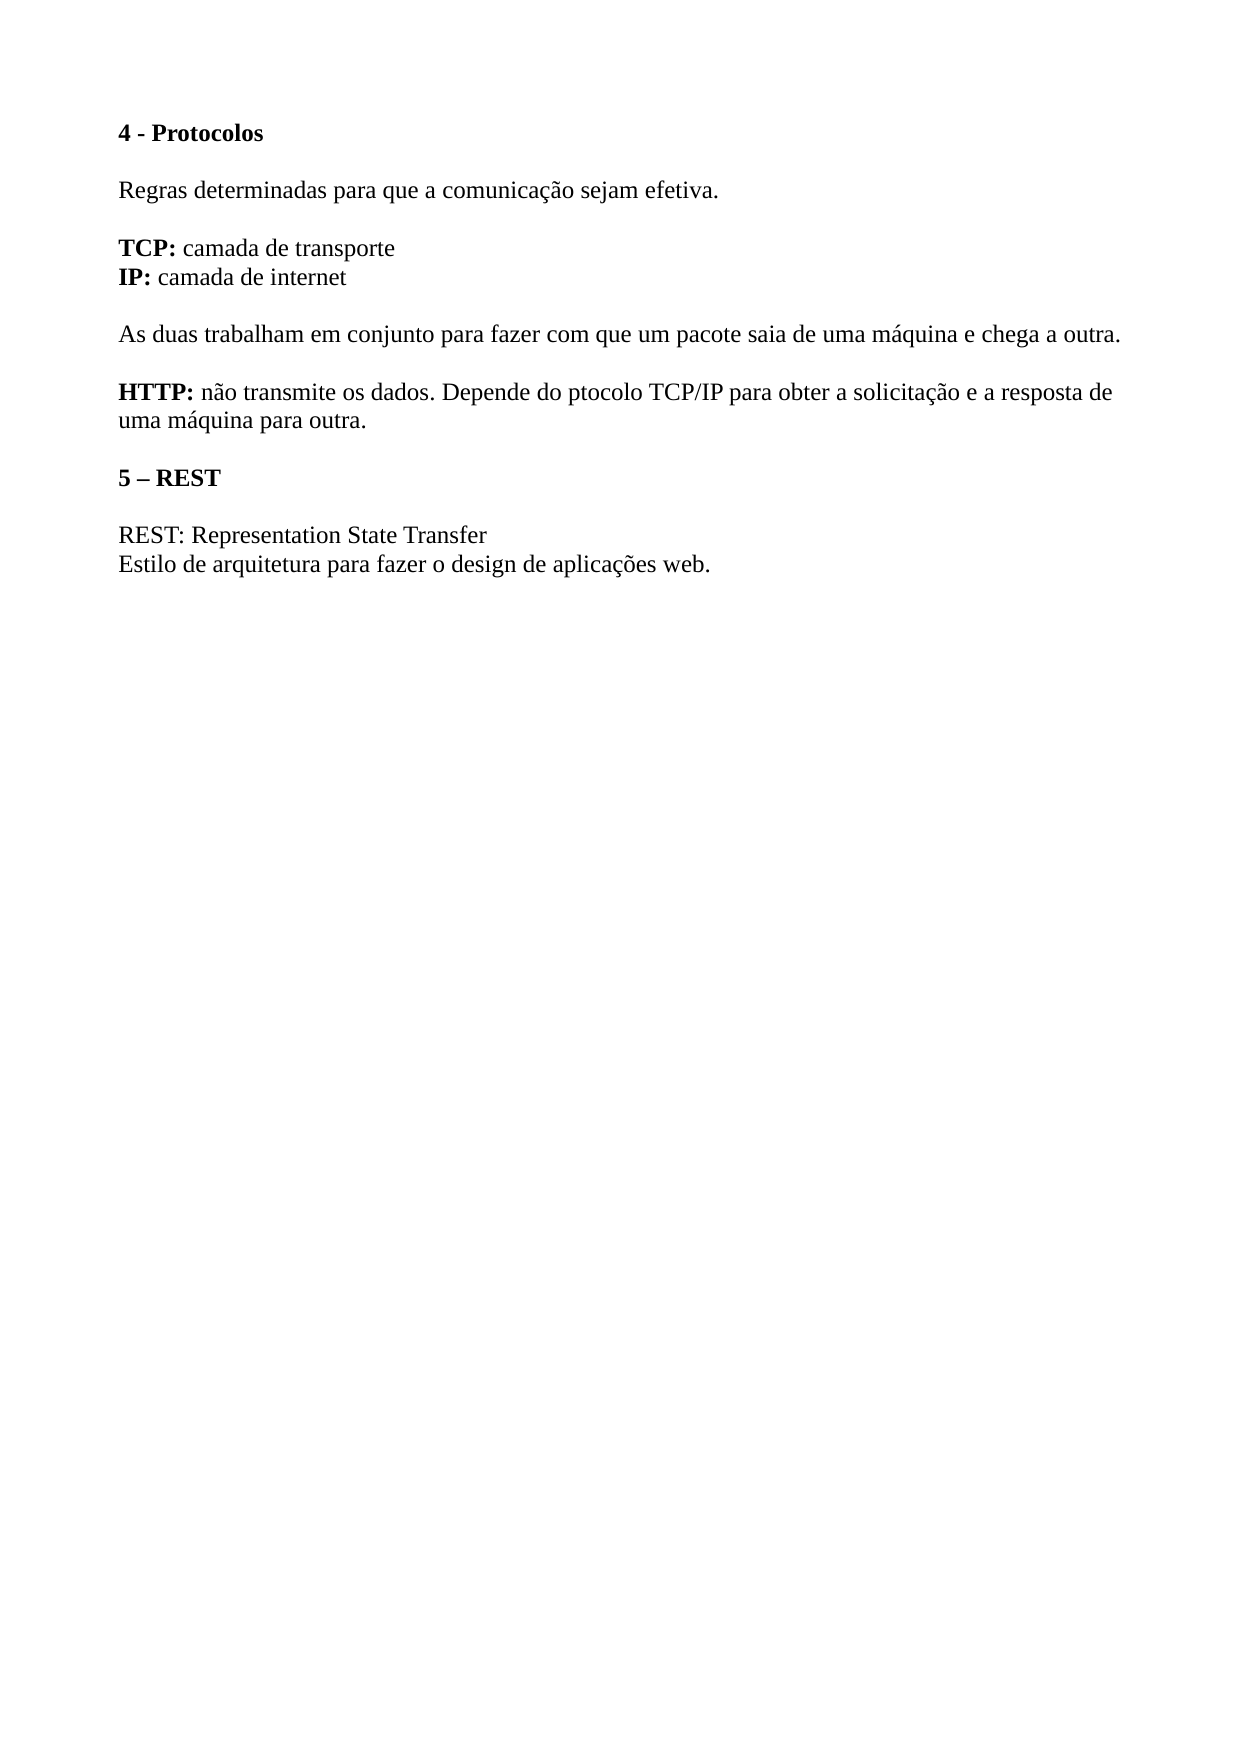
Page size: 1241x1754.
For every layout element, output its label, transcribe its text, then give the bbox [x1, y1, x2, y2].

text 4 - Protocolos [118, 118, 1122, 147]
text REST: Representation State Transfer [118, 521, 1122, 549]
text IP: camada de internet [118, 262, 1122, 291]
text 5 – REST [118, 463, 1122, 492]
text Regras determinadas para que a comunicação sejam efetiva. [118, 176, 1122, 204]
text TCP: camada de transporte [118, 233, 1122, 262]
text Estilo de arquitetura para fazer o design de aplicações web. [118, 549, 1122, 578]
text HTTP: não transmite os dados. Depende do ptocolo TCP/IP para obter a solicitação e a resposta de uma máquina para outra. [118, 377, 1122, 434]
text As duas trabalham em conjunto para fazer com que um pacote saia de uma máquina e chega a outra. [118, 319, 1122, 348]
